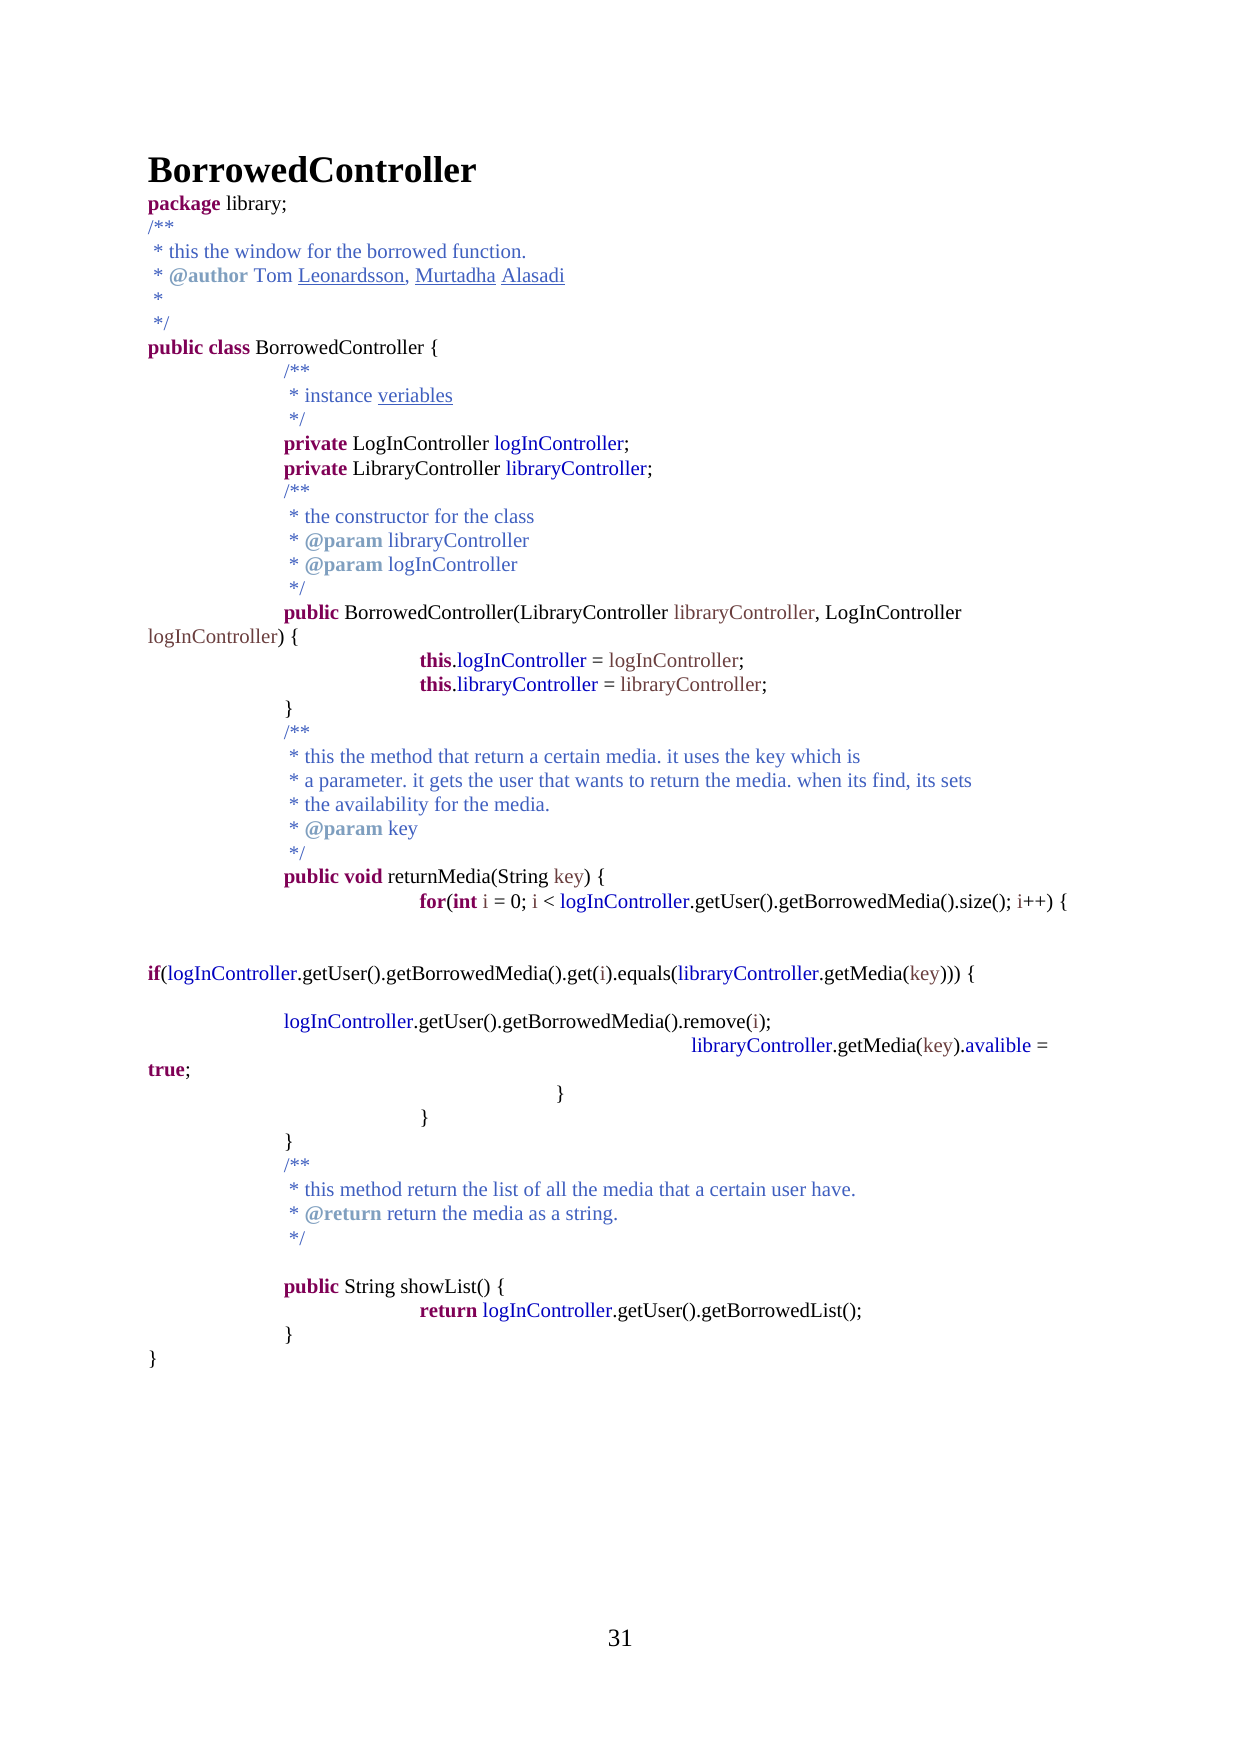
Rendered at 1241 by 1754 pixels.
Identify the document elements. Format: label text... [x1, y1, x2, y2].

text * this the window for the borrowed function. [148, 239, 1093, 263]
text /** [148, 359, 1093, 383]
text * [148, 287, 1093, 311]
text BorrowedController [148, 148, 1093, 191]
text * @param libraryController [148, 528, 1093, 552]
text * instance veriables [148, 383, 1093, 407]
text public String showList() { [148, 1273, 1093, 1298]
text */ [148, 576, 1093, 600]
text * @author Tom Leonardsson, Murtadha Alasadi [148, 263, 1093, 287]
text * @return return the media as a string. [148, 1201, 1093, 1225]
text logInController.getUser().getBorrowedMedia().remove(i); [148, 985, 1093, 1033]
text */ [148, 840, 1093, 864]
text /** [148, 720, 1093, 744]
text private LibraryController libraryController; [148, 455, 1093, 479]
text public class BorrowedController { [148, 335, 1093, 359]
text public BorrowedController(LibraryController libraryController, LogInController logInController) { [148, 600, 1093, 648]
text private LogInController logInController; [148, 431, 1093, 455]
text public void returnMedia(String key) { [148, 864, 1093, 888]
text */ [148, 311, 1093, 335]
text } [148, 1322, 1093, 1346]
text } [148, 1346, 1093, 1370]
text } [148, 1129, 1093, 1153]
text */ [148, 1225, 1093, 1249]
text this.logInController = logInController; [148, 648, 1093, 672]
text * the availability for the media. [148, 792, 1093, 816]
text /** [148, 479, 1093, 503]
text * a parameter. it gets the user that wants to return the media. when its find, its sets [148, 768, 1093, 792]
text * this the method that return a certain media. it uses the key which is [148, 744, 1093, 768]
text package library; [148, 191, 1093, 215]
text */ [148, 407, 1093, 431]
text * the constructor for the class [148, 503, 1093, 528]
text /** [148, 1153, 1093, 1177]
text } [148, 1105, 1093, 1129]
text * this method return the list of all the media that a certain user have. [148, 1177, 1093, 1201]
text libraryController.getMedia(key).avalible = true; [148, 1033, 1093, 1081]
text return logInController.getUser().getBorrowedList(); [148, 1298, 1093, 1322]
text if(logInController.getUser().getBorrowedMedia().get(i).equals(libraryController.getMedia(key))) { [148, 913, 1093, 985]
text /** [148, 215, 1093, 239]
text this.libraryController = libraryController; [148, 672, 1093, 696]
text } [148, 696, 1093, 720]
text * @param key [148, 816, 1093, 840]
text * @param logInController [148, 552, 1093, 576]
text } [148, 1081, 1093, 1105]
text for(int i = 0; i < logInController.getUser().getBorrowedMedia().size(); i++) { [148, 888, 1093, 913]
